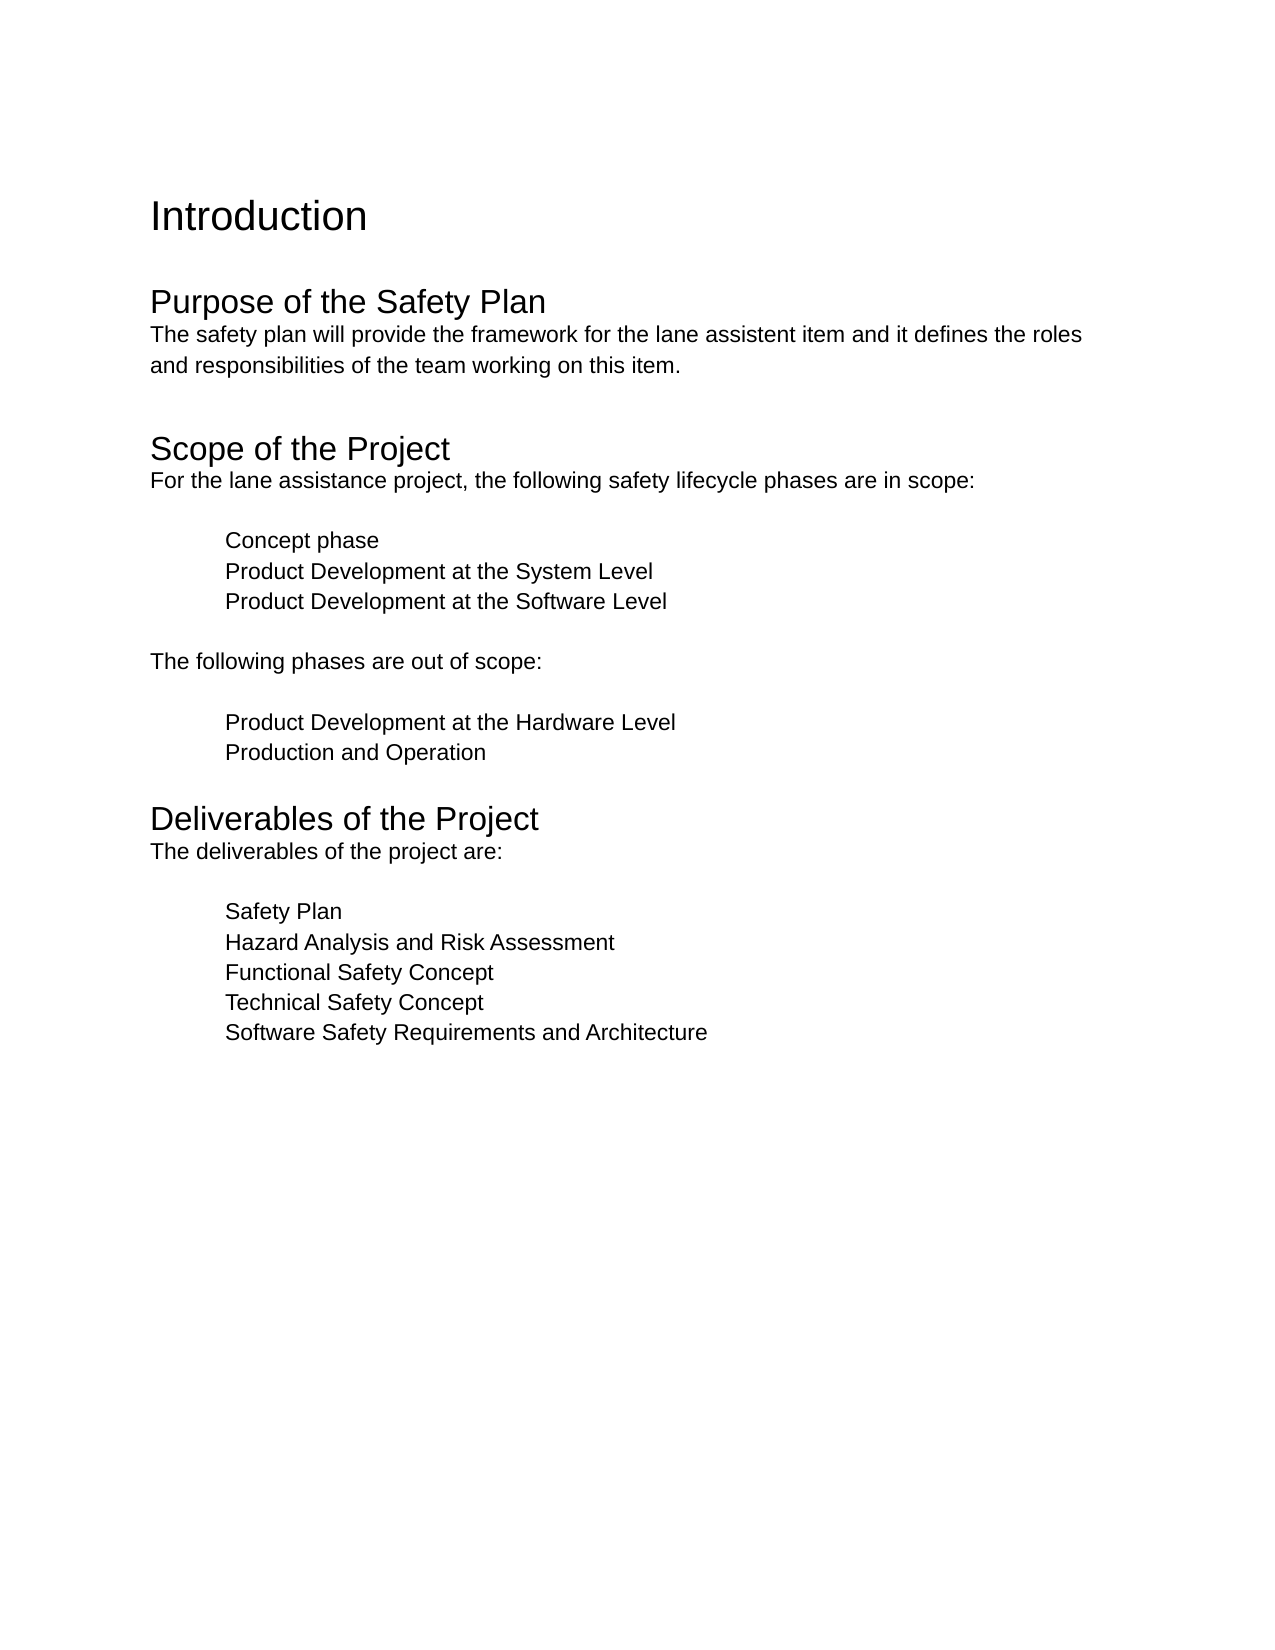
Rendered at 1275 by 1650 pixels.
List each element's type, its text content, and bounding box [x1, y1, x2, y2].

text Product Development at the Hardware Level [150, 709, 1125, 735]
text Production and Operation [150, 739, 1125, 765]
text Software Safety Requirements and Architecture [150, 1019, 1125, 1045]
text Hazard Analysis and Risk Assessment [150, 928, 1125, 955]
text Product Development at the Software Level [150, 588, 1125, 614]
subtitle Purpose of the Safety Plan [150, 282, 1125, 321]
text For the lane assistance project, the following safety lifecycle phases are in scope: [150, 467, 1125, 493]
text Safety Plan [150, 898, 1125, 924]
text The following phases are out of scope: [150, 648, 1125, 675]
text Technical Safety Concept [150, 989, 1125, 1015]
text Concept phase [150, 527, 1125, 554]
subtitle Scope of the Project [150, 429, 1125, 467]
subtitle Introduction [150, 192, 1125, 239]
subtitle Deliverables of the Project [150, 799, 1125, 838]
text Product Development at the System Level [150, 558, 1125, 584]
text The safety plan will provide the framework for the lane assistent item and it defines the roles and responsibilities of the team working on this item. [150, 321, 1125, 379]
text The deliverables of the project are: [150, 838, 1125, 864]
text Functional Safety Concept [150, 959, 1125, 985]
